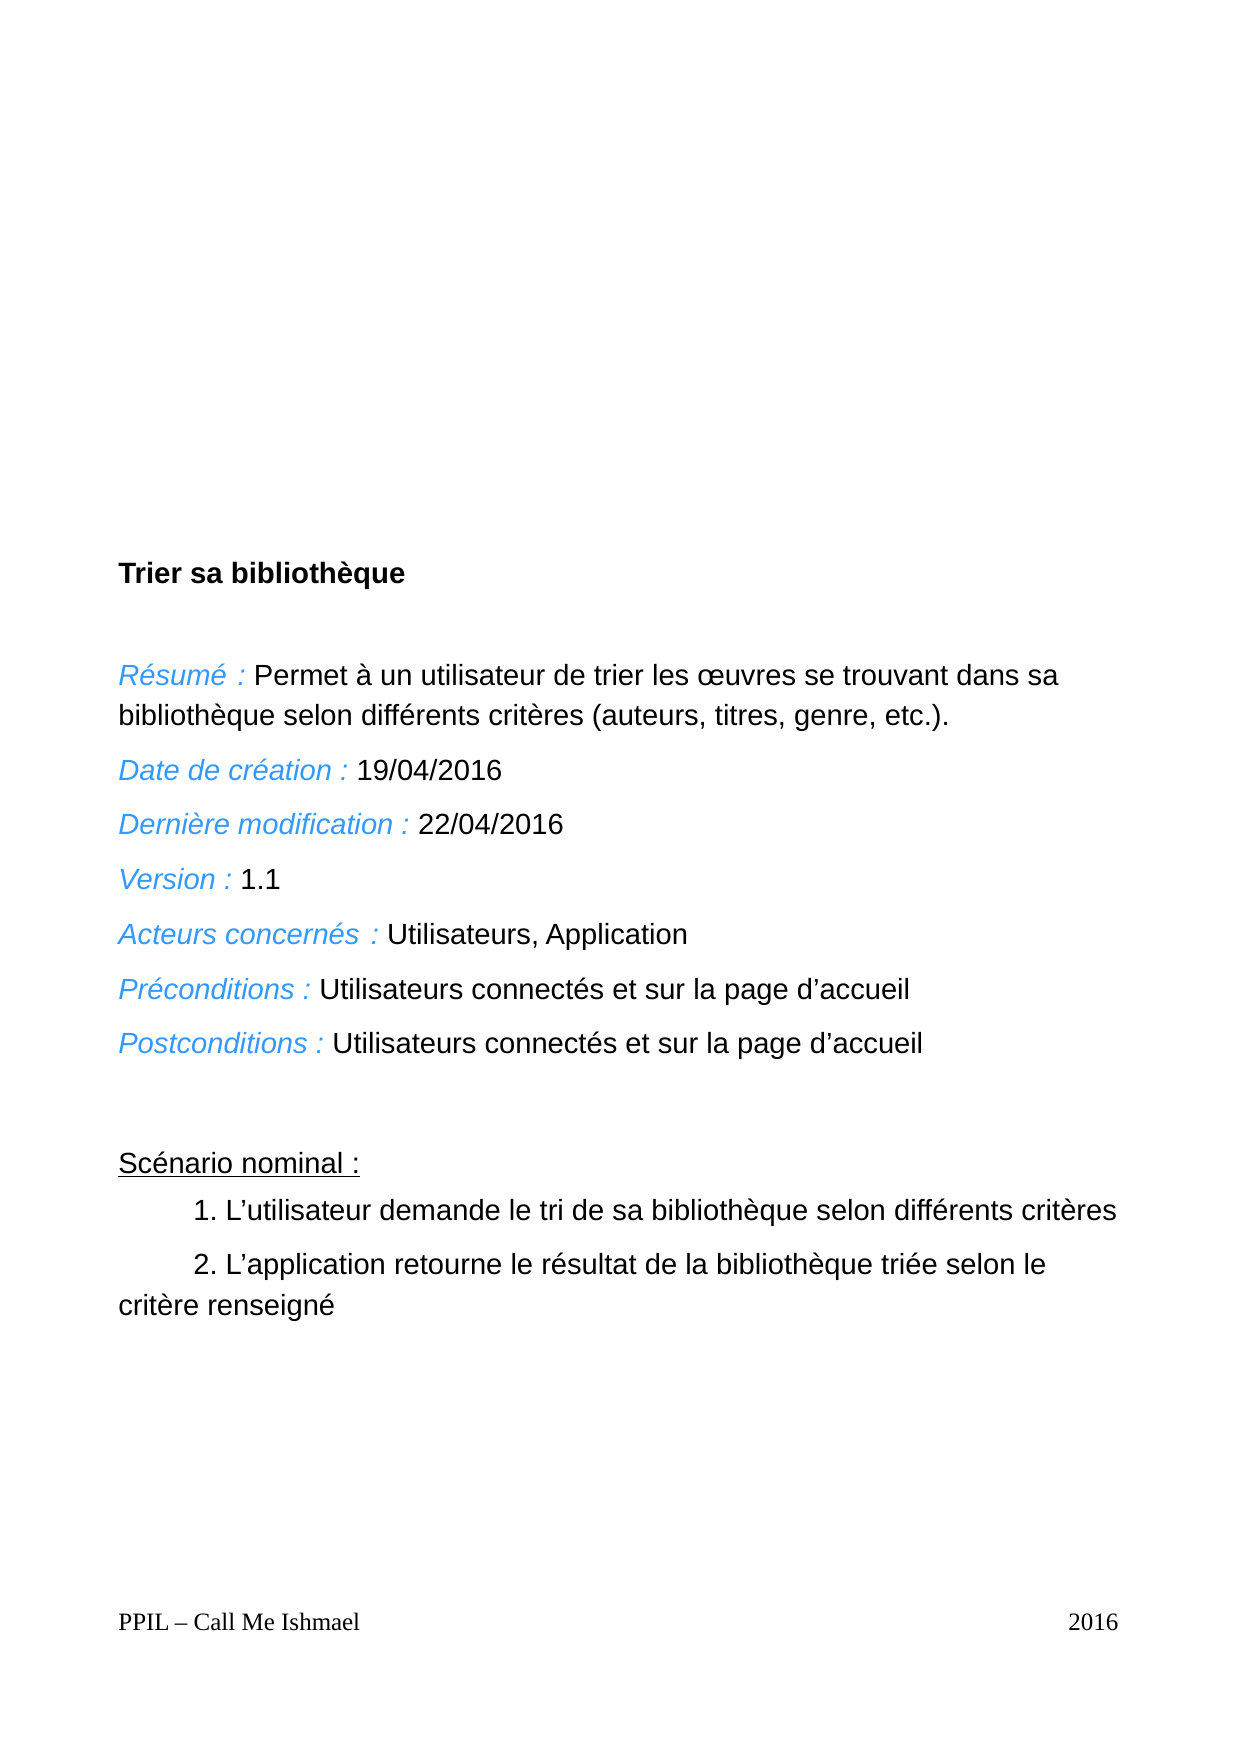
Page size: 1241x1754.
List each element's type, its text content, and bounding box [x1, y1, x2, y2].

text Acteurs concernés : Utilisateurs, Application [118, 917, 1122, 950]
text Version : 1.1 [118, 862, 1122, 896]
subtitle Trier sa bibliothèque [118, 556, 1122, 590]
text Date de création : 19/04/2016 [118, 752, 1122, 786]
text Résumé : Permet à un utilisateur de trier les œuvres se trouvant dans sa bibliothèque selon différents critères (auteurs, titres, genre, etc.). [118, 657, 1122, 731]
text 1. L’utilisateur demande le tri de sa bibliothèque selon différents critères [118, 1192, 1122, 1226]
text Dernière modification : 22/04/2016 [118, 807, 1122, 841]
subtitle Scénario nominal : [118, 1146, 1122, 1180]
text Préconditions : Utilisateurs connectés et sur la page d’accueil [118, 972, 1122, 1005]
text 2. L’application retourne le résultat de la bibliothèque triée selon le critère renseigné [118, 1247, 1122, 1321]
text Postconditions : Utilisateurs connectés et sur la page d’accueil [118, 1026, 1122, 1060]
